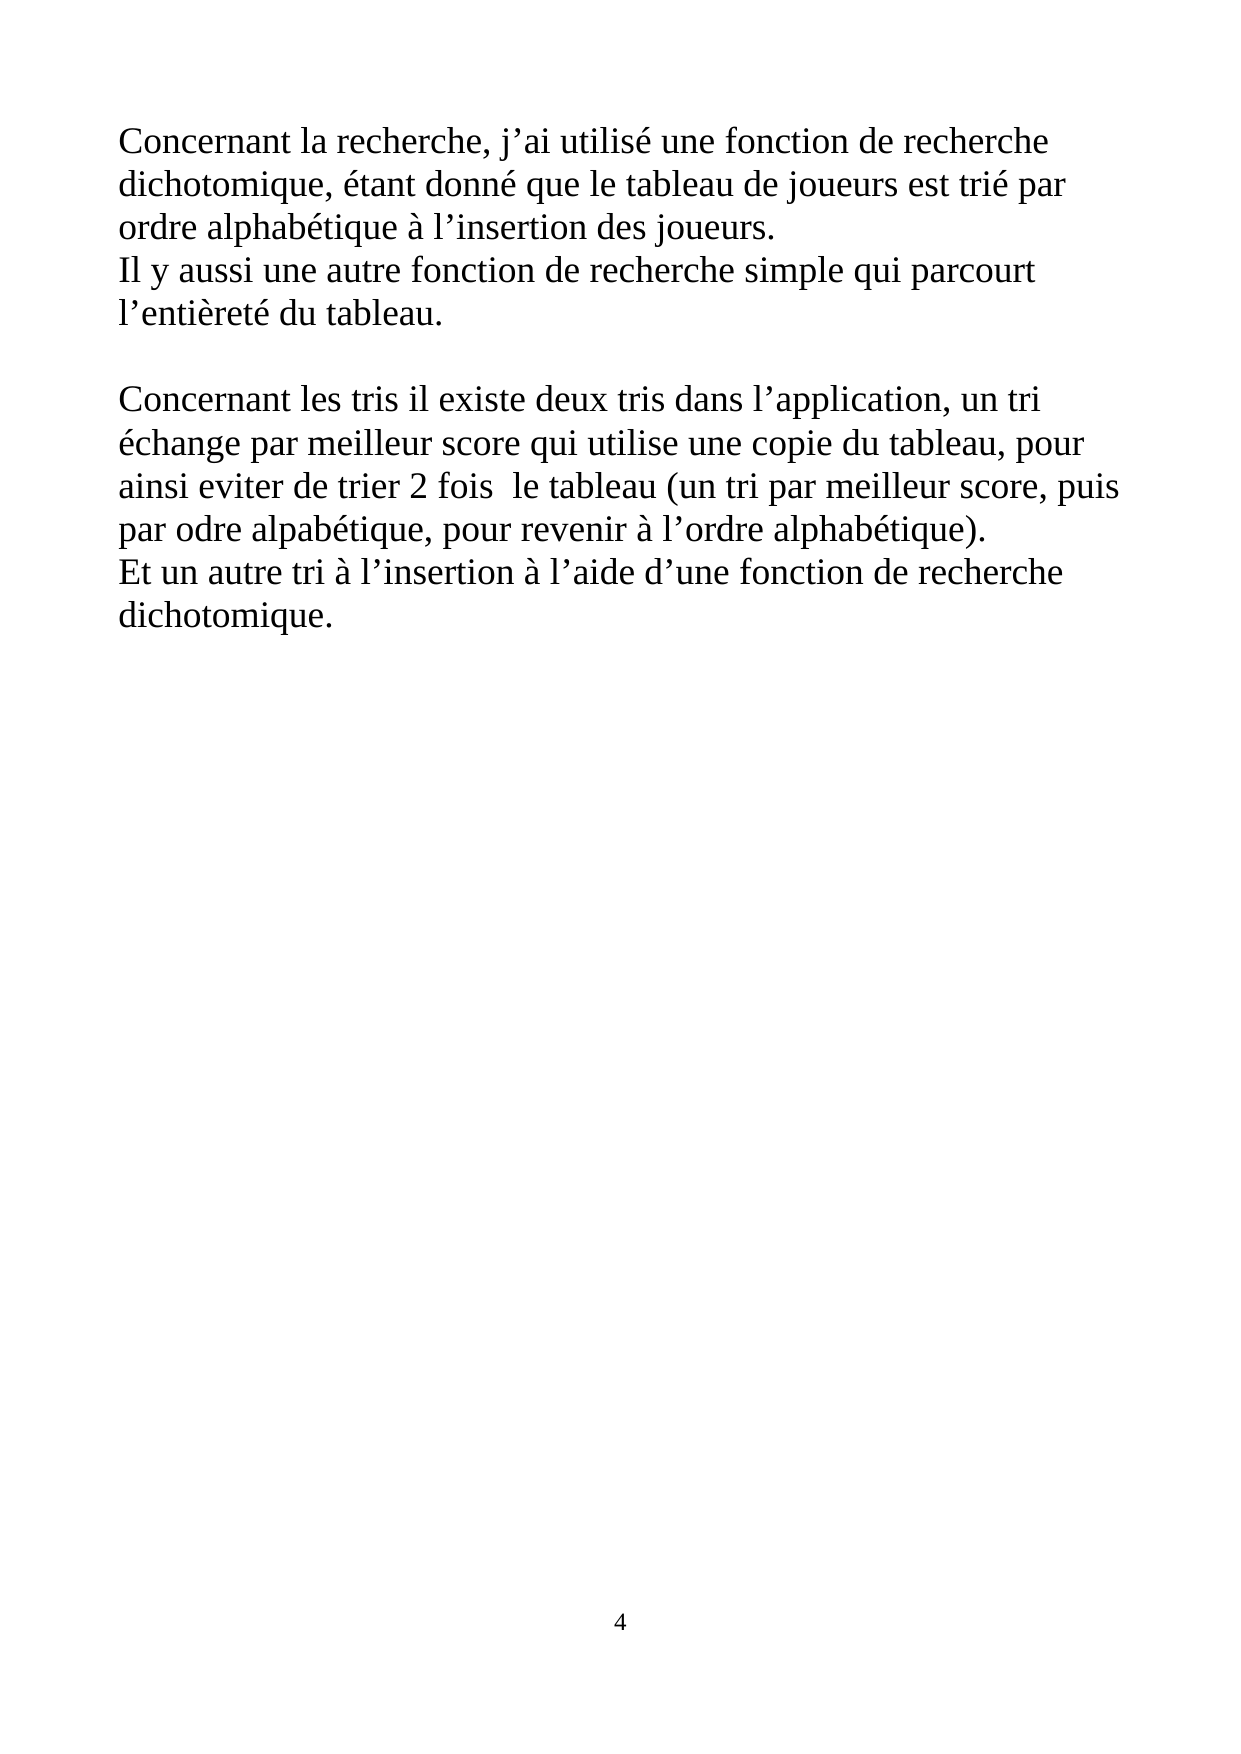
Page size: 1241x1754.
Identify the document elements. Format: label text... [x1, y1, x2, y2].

text Concernant les tris il existe deux tris dans l’application, un tri échange par meilleur score qui utilise une copie du tableau, pour ainsi eviter de trier 2 fois le tableau (un tri par meilleur score, puis par odre alpabétique, pour revenir à l’ordre alphabétique). [118, 377, 1122, 549]
text Concernant la recherche, j’ai utilisé une fonction de recherche dichotomique, étant donné que le tableau de joueurs est trié par ordre alphabétique à l’insertion des joueurs. [118, 118, 1122, 247]
text Il y aussi une autre fonction de recherche simple qui parcourt l’entièreté du tableau. [118, 247, 1122, 334]
text Et un autre tri à l’insertion à l’aide d’une fonction de recherche dichotomique. [118, 549, 1122, 636]
